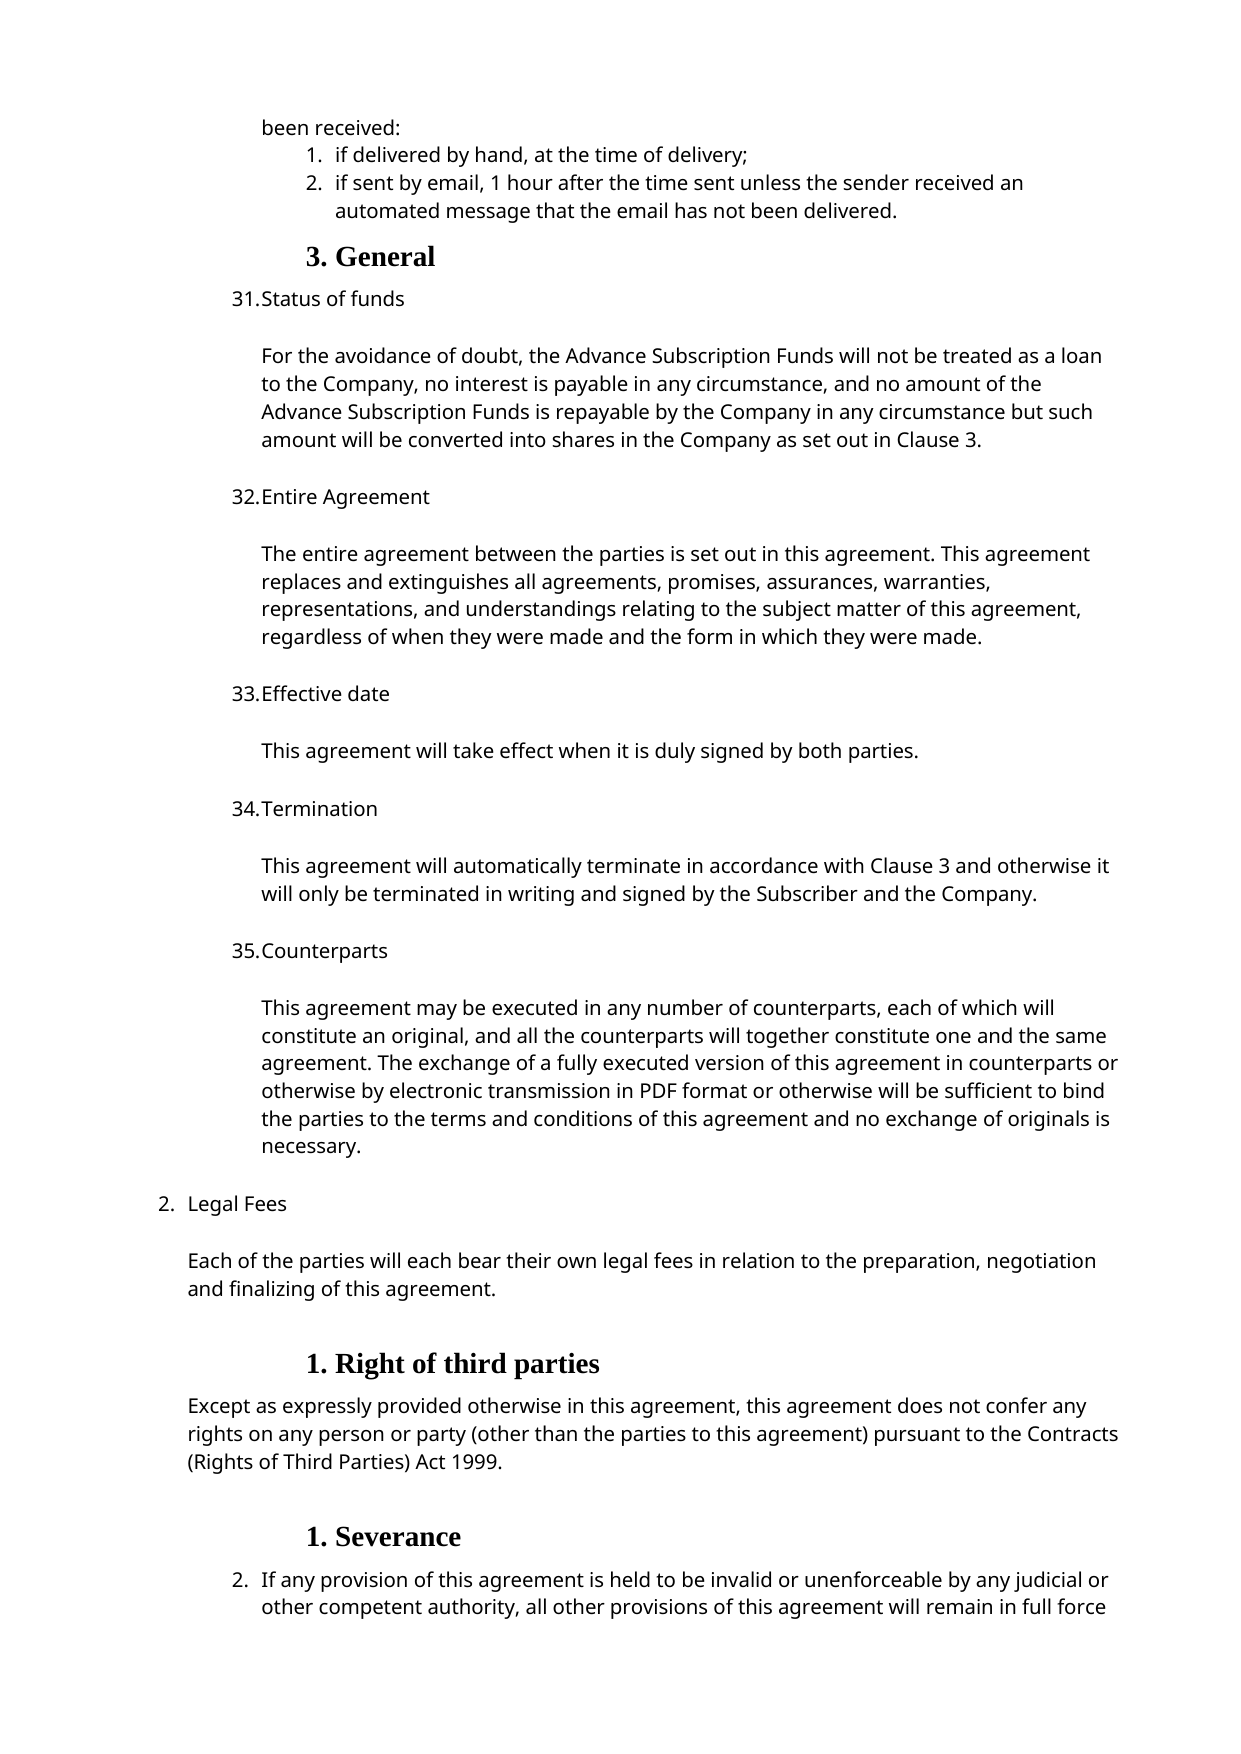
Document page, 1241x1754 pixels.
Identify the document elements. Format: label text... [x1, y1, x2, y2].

list Termination [232, 794, 1127, 822]
subtitle General [306, 239, 1127, 272]
list if sent by email, 1 hour after the time sent unless the sender received an automated message that the email has not been delivered. [306, 169, 1127, 224]
list Effective date [232, 680, 1127, 708]
list The entire agreement between the parties is set out in this agreement. This agreement replaces and extinguishes all agreements, promises, assurances, warranties, representations, and understandings relating to the subject matter of this agreement, regardless of when they were made and the form in which they were made. [232, 539, 1127, 650]
list If any provision of this agreement is held to be invalid or unenforceable by any judicial or other competent authority, all other provisions of this agreement will remain in full force [232, 1565, 1127, 1621]
list This agreement will automatically terminate in accordance with Clause 3 and otherwise it will only be terminated in writing and signed by the Subscriber and the Company. [232, 851, 1127, 907]
list if delivered by hand, at the time of delivery; [306, 141, 1127, 169]
list been received: [232, 113, 1127, 141]
list Counterparts [232, 936, 1127, 964]
list This agreement may be executed in any number of counterparts, each of which will constitute an original, and all the counterparts will together constitute one and the same agreement. The exchange of a fully executed version of this agreement in counterparts or otherwise by electronic transmission in PDF format or otherwise will be sufficient to bind the parties to the terms and conditions of this agreement and no exchange of originals is necessary. [232, 993, 1127, 1160]
list This agreement will take effect when it is duly signed by both parties. [232, 737, 1127, 765]
list Each of the parties will each bear their own legal fees in relation to the preparation, negotiation and finalizing of this agreement. [158, 1246, 1127, 1302]
subtitle Right of third parties [306, 1346, 1127, 1379]
list Status of funds [232, 285, 1127, 313]
list For the avoidance of doubt, the Advance Subscription Funds will not be treated as a loan to the Company, no interest is payable in any circumstance, and no amount of the Advance Subscription Funds is repayable by the Company in any circumstance but such amount will be converted into shares in the Company as set out in Clause 3. [232, 342, 1127, 453]
list Except as expressly provided otherwise in this agreement, this agreement does not confer any rights on any person or party (other than the parties to this agreement) pursuant to the Contracts (Rights of Third Parties) Act 1999. [158, 1392, 1127, 1475]
list Legal Fees [158, 1189, 1127, 1217]
subtitle Severance [306, 1519, 1127, 1553]
list Entire Agreement [232, 482, 1127, 510]
